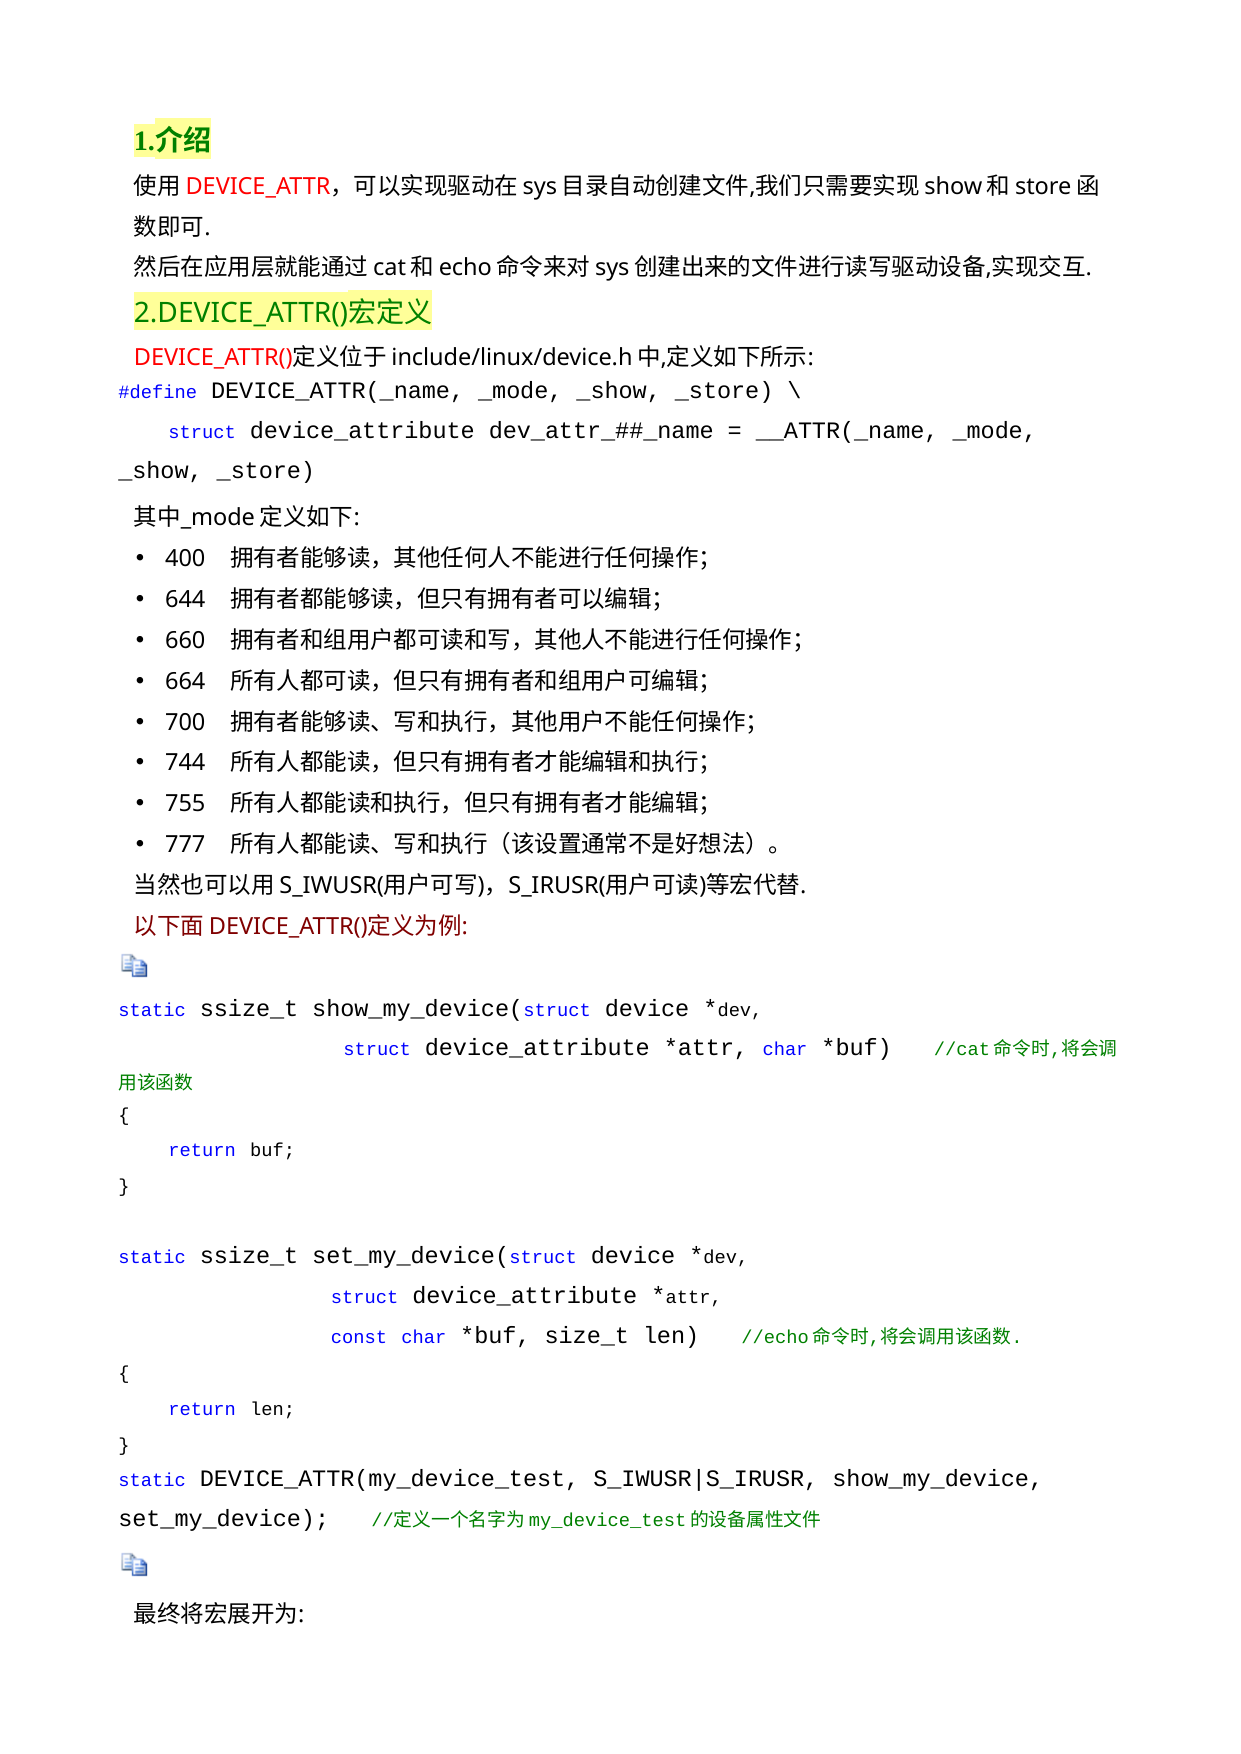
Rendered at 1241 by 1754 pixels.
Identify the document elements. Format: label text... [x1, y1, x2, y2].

text #define DEVICE_ATTR(_name, _mode, _show, _store) \ [118, 379, 1122, 406]
list 700 拥有者能够读、写和执行，其他用户不能任何操作； [136, 703, 1122, 737]
text 然后在应用层就能通过cat和echo命令来对sys创建出来的文件进行读写驱动设备,实现交互. [134, 249, 1106, 283]
text return len; [118, 1396, 1122, 1422]
list 660 拥有者和组用户都可读和写，其他人不能进行任何操作； [136, 621, 1122, 655]
list 744 所有人都能读，但只有拥有者才能编辑和执行； [136, 744, 1122, 778]
text static DEVICE_ATTR(my_device_test, S_IWUSR|S_IRUSR, show_my_device, set_my_device); //定义一个名字为my_device_test的设备属性文件 [118, 1467, 1122, 1534]
text 2.DEVICE_ATTR()宏定义 [134, 289, 1106, 330]
list 664 所有人都可读，但只有拥有者和组用户可编辑； [136, 662, 1122, 696]
list 400 拥有者能够读，其他任何人不能进行任何操作； [136, 539, 1122, 573]
list 644 拥有者都能够读，但只有拥有者可以编辑； [136, 580, 1122, 614]
text 其中_mode定义如下: [134, 499, 1106, 533]
text struct device_attribute *attr, [118, 1284, 1122, 1311]
text } [118, 1435, 1122, 1457]
text const char *buf, size_t len) //echo命令时,将会调用该函数. [118, 1324, 1122, 1351]
list 755 所有人都能读和执行，但只有拥有者才能编辑； [136, 784, 1122, 818]
text 以下面DEVICE_ATTR()定义为例: [134, 907, 1106, 941]
text { [118, 1105, 1122, 1127]
text struct device_attribute *attr, char *buf) //cat命令时,将会调用该函数 [118, 1036, 1122, 1095]
text 1.介绍 [134, 118, 1106, 159]
text DEVICE_ATTR()定义位于include/linux/device.h中,定义如下所示: [134, 338, 1106, 372]
text } [118, 1177, 1122, 1198]
list 777 所有人都能读、写和执行（该设置通常不是好想法）。 [136, 825, 1122, 859]
picture [118, 947, 153, 983]
picture [118, 1546, 153, 1582]
text 使用DEVICE_ATTR，可以实现驱动在sys目录自动创建文件,我们只需要实现show和store函数即可. [134, 167, 1106, 242]
text static ssize_t set_my_device(struct device *dev, [118, 1244, 1122, 1271]
text 当然也可以用S_IWUSR(用户可写)，S_IRUSR(用户可读)等宏代替. [134, 866, 1106, 900]
text return buf; [118, 1137, 1122, 1164]
text { [118, 1364, 1122, 1385]
text 最终将宏展开为: [134, 1596, 1106, 1630]
text static ssize_t show_my_device(struct device *dev, [118, 997, 1122, 1023]
text struct device_attribute dev_attr_##_name = __ATTR(_name, _mode, _show, _store) [118, 419, 1122, 485]
